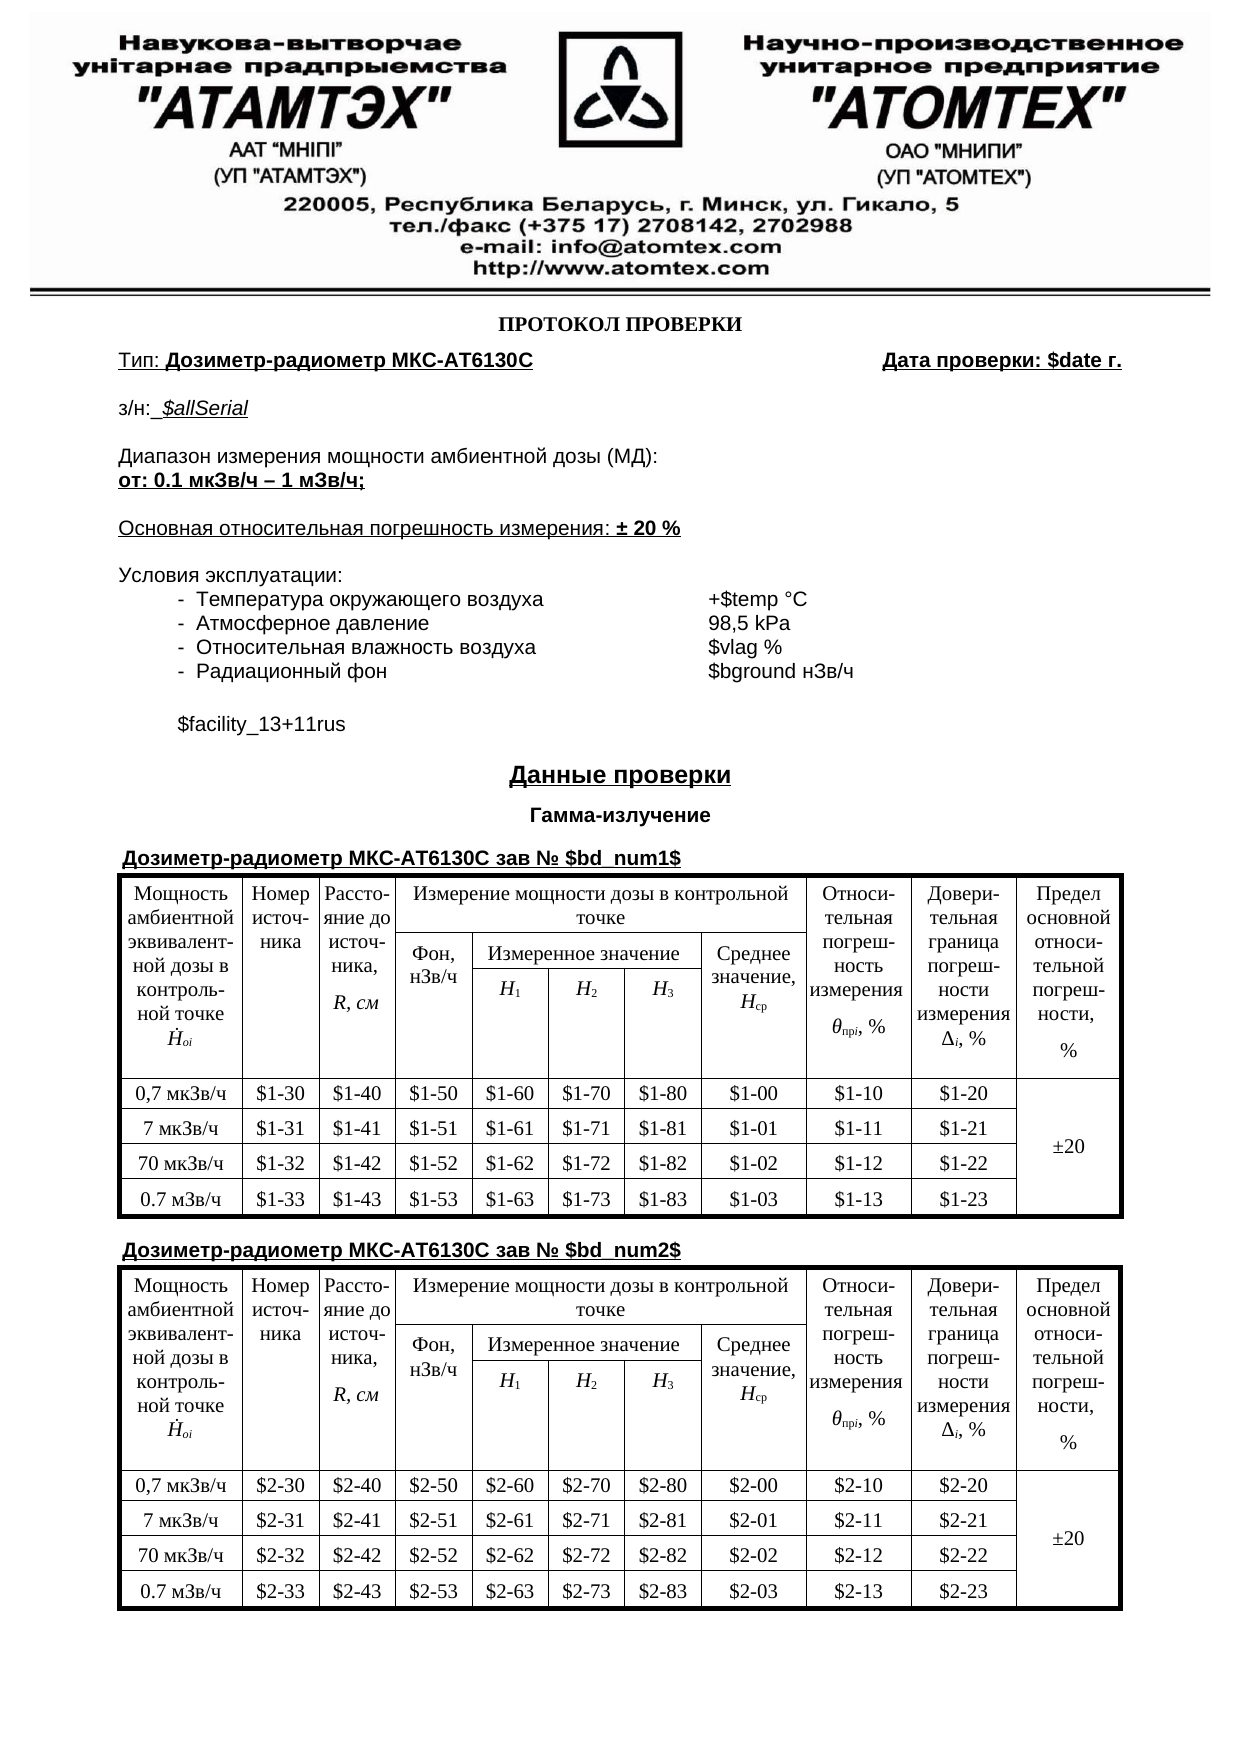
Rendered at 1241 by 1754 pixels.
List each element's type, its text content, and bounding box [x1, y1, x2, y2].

table_cell $1-01 [702, 1109, 806, 1143]
text $facility_13+11rus [118, 712, 1122, 736]
table_cell $1-71 [549, 1109, 624, 1143]
table_cell $2-40 [320, 1471, 395, 1500]
table_cell $1-32 [243, 1144, 319, 1178]
table_cell $2-10 [807, 1471, 911, 1500]
table_cell 70 мкЗв/ч [122, 1536, 242, 1570]
table_cell Измерение мощности дозы в контрольной точке [396, 878, 806, 932]
table_cell Предел основной относи-тельной погреш-ности, % [1017, 878, 1119, 1077]
table_header Дозиметр-радиометр МКС-AT6130C зав № $bd_num2$ [119, 1219, 1121, 1265]
table_cell 0,7 мкЗв/ч [122, 1079, 242, 1108]
table_cell Фон, нЗв/ч [396, 1325, 472, 1469]
text ПРОТОКОЛ ПРОВЕРКИ [118, 312, 1122, 336]
table_cell $1-22 [912, 1144, 1016, 1178]
table_cell Довери-тельная граница погреш-ности измерения Δi, % [912, 878, 1016, 1077]
table_cell $1-33 [243, 1179, 319, 1214]
table_cell Фон, нЗв/ч [396, 933, 472, 1077]
table_cell $2-03 [702, 1571, 806, 1606]
table_cell Номер источ-ника [243, 1270, 319, 1469]
table_cell ±20 [1017, 1079, 1119, 1214]
text з/н:_$allSerial [118, 396, 1122, 419]
table_cell $1-40 [320, 1079, 395, 1108]
table_cell $1-23 [912, 1179, 1016, 1214]
table_cell H3 [625, 969, 701, 1077]
table_cell $2-22 [912, 1536, 1016, 1570]
table_cell Относи-тельная погреш-ность измерения θпрi, % [807, 878, 911, 1077]
text Тип: Дозиметр-радиометр МКС-AT6130С Дата проверки: $date г. [118, 348, 1122, 372]
text Гамма-излучение [118, 803, 1122, 827]
table_cell $2-72 [549, 1536, 624, 1570]
table_cell H1 [473, 1361, 548, 1469]
table_cell $2-11 [807, 1501, 911, 1535]
table_cell H1 [473, 969, 548, 1077]
table_cell $1-02 [702, 1144, 806, 1178]
table_cell 70 мкЗв/ч [122, 1144, 242, 1178]
table_cell 7 мкЗв/ч [122, 1501, 242, 1535]
table_cell Номер источ-ника [243, 878, 319, 1077]
table_cell Среднее значение, Hср [702, 933, 806, 1077]
text Диапазон измерения мощности амбиентной дозы (МД): [118, 443, 1122, 467]
table_cell $1-31 [243, 1109, 319, 1143]
table_cell $2-81 [625, 1501, 701, 1535]
table_cell $2-62 [473, 1536, 548, 1570]
table_cell 0.7 мЗв/ч [122, 1179, 242, 1214]
table_cell $1-80 [625, 1079, 701, 1108]
table_cell $2-01 [702, 1501, 806, 1535]
table_cell $2-63 [473, 1571, 548, 1606]
table_cell $1-00 [702, 1079, 806, 1108]
table_cell $2-53 [396, 1571, 472, 1606]
table_cell 0,7 мкЗв/ч [122, 1471, 242, 1500]
table_cell Измерение мощности дозы в контрольной точке [396, 1270, 806, 1324]
table_cell H2 [549, 969, 624, 1077]
table_cell $2-33 [243, 1571, 319, 1606]
table_cell Рассто-яние до источ-ника, R, см [320, 1270, 395, 1469]
table_cell Рассто-яние до источ-ника, R, см [320, 878, 395, 1077]
table_cell 0.7 мЗв/ч [122, 1571, 242, 1606]
table_cell $2-02 [702, 1536, 806, 1570]
table_cell $1-42 [320, 1144, 395, 1178]
table_cell $2-71 [549, 1501, 624, 1535]
table_cell $2-30 [243, 1471, 319, 1500]
table_cell Мощность амбиентной эквивалент-ной дозы в контроль-ной точке Ḣoi [122, 1270, 242, 1469]
table_cell $1-13 [807, 1179, 911, 1214]
text - Радиационный фон $bground нЗв/ч [177, 659, 1122, 683]
table_header Дозиметр-радиометр МКС-AT6130C зав № $bd_num1$ [119, 827, 1121, 873]
table_cell $1-53 [396, 1179, 472, 1214]
table_cell $1-82 [625, 1144, 701, 1178]
table_cell $1-81 [625, 1109, 701, 1143]
table_cell $2-50 [396, 1471, 472, 1500]
table_cell $2-61 [473, 1501, 548, 1535]
table_cell $1-83 [625, 1179, 701, 1214]
table_cell $2-42 [320, 1536, 395, 1570]
table_cell $2-52 [396, 1536, 472, 1570]
text Данные проверки [118, 760, 1122, 788]
table_cell 7 мкЗв/ч [122, 1109, 242, 1143]
table_cell $2-80 [625, 1471, 701, 1500]
table_cell $2-00 [702, 1471, 806, 1500]
table_cell $2-13 [807, 1571, 911, 1606]
table_cell Измеренное значение [473, 933, 701, 967]
table_cell $1-21 [912, 1109, 1016, 1143]
table_cell Измеренное значение [473, 1325, 701, 1359]
table_cell $2-60 [473, 1471, 548, 1500]
table_cell $2-23 [912, 1571, 1016, 1606]
table_cell $1-10 [807, 1079, 911, 1108]
table_cell Предел основной относи-тельной погреш-ности, % [1017, 1270, 1118, 1469]
table_cell $1-72 [549, 1144, 624, 1178]
text - Температура окружающего воздуха +$temp °C [177, 587, 1122, 611]
table_cell H2 [549, 1361, 624, 1469]
table_cell ±20 [1017, 1471, 1118, 1606]
table_cell $1-20 [912, 1079, 1016, 1108]
text Условия эксплуатации: [118, 563, 1122, 587]
table_cell $2-82 [625, 1536, 701, 1570]
table_cell $1-43 [320, 1179, 395, 1214]
table_cell $2-31 [243, 1501, 319, 1535]
table_cell $2-41 [320, 1501, 395, 1535]
table_cell $1-41 [320, 1109, 395, 1143]
table_cell $1-63 [473, 1179, 548, 1214]
table_cell $2-51 [396, 1501, 472, 1535]
table_cell Относи-тельная погреш-ность измерения θпрi, % [807, 1270, 911, 1469]
table_cell Довери-тельная граница погреш-ности измерения Δi, % [912, 1270, 1016, 1469]
text от: 0.1 мкЗв/ч – 1 мЗв/ч; [118, 467, 1122, 491]
text - Относительная влажность воздуха $vlag % [177, 635, 1122, 659]
table_cell $1-50 [396, 1079, 472, 1108]
table_cell Мощность амбиентной эквивалент-ной дозы в контроль-ной точке Ḣoi [122, 878, 242, 1077]
table_cell $2-70 [549, 1471, 624, 1500]
table_cell $2-73 [549, 1571, 624, 1606]
table_cell $2-12 [807, 1536, 911, 1570]
table_cell $1-12 [807, 1144, 911, 1178]
table_cell Среднее значение, Hср [702, 1325, 806, 1469]
table_cell $2-83 [625, 1571, 701, 1606]
table_cell $1-73 [549, 1179, 624, 1214]
table_cell $1-62 [473, 1144, 548, 1178]
table_cell $1-70 [549, 1079, 624, 1108]
table_cell $2-43 [320, 1571, 395, 1606]
table_cell $1-30 [243, 1079, 319, 1108]
table_cell $1-60 [473, 1079, 548, 1108]
table_cell $2-32 [243, 1536, 319, 1570]
picture [29, 12, 1211, 298]
text Основная относительная погрешность измерения: ± 20 % [118, 515, 1122, 539]
table_cell $2-21 [912, 1501, 1016, 1535]
table_cell $1-03 [702, 1179, 806, 1214]
table_cell H3 [625, 1361, 701, 1469]
table_cell $1-51 [396, 1109, 472, 1143]
text - Атмосферное давление 98,5 kPa [177, 611, 1122, 635]
table_cell $1-11 [807, 1109, 911, 1143]
table_cell $1-52 [396, 1144, 472, 1178]
table_cell $2-20 [912, 1471, 1016, 1500]
table_cell $1-61 [473, 1109, 548, 1143]
